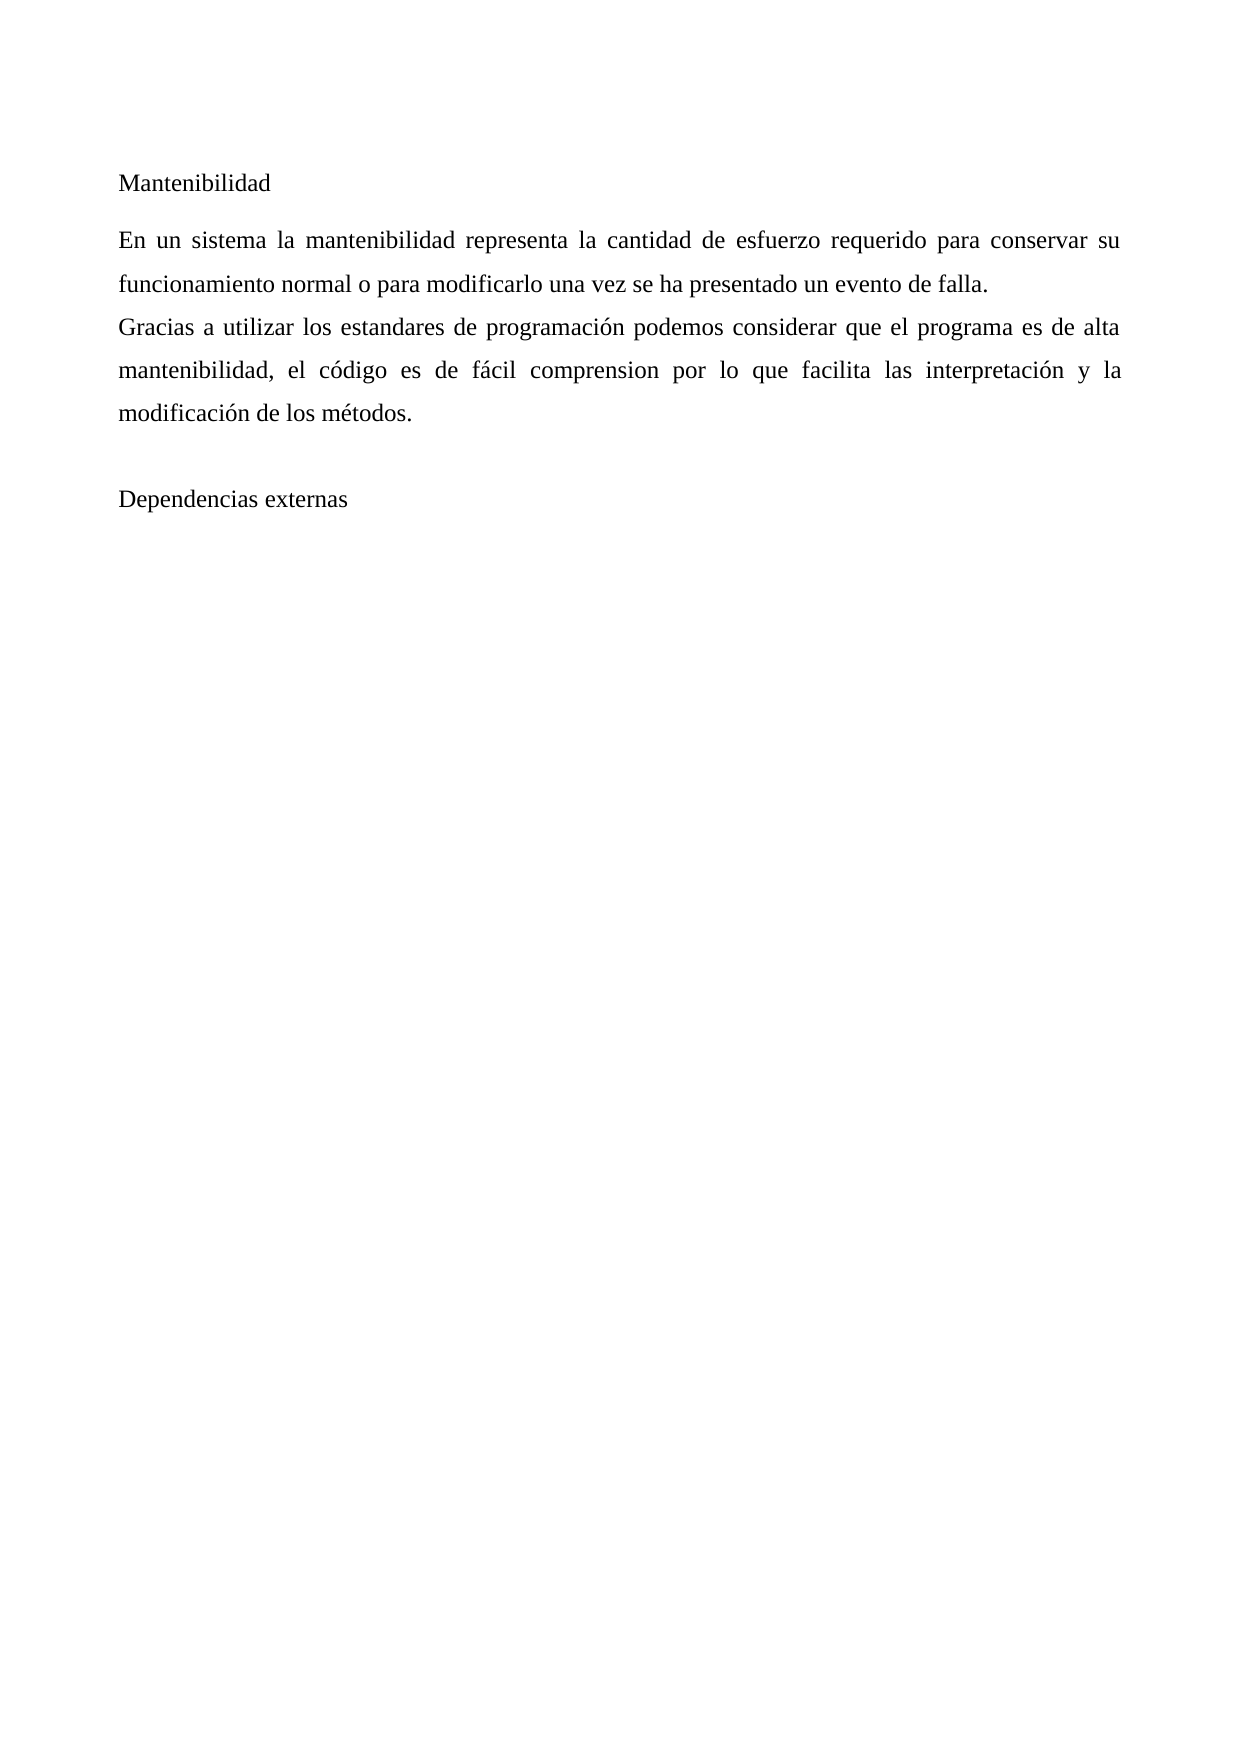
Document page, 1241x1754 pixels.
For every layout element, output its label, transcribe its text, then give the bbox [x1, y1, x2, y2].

text Gracias a utilizar los estandares de programación podemos considerar que el programa es de alta mantenibilidad, el código es de fácil comprension por lo que facilita las interpretación y la modificación de los métodos. [118, 312, 1122, 427]
subtitle Mantenibilidad [118, 168, 1122, 197]
text Dependencias externas [118, 484, 1122, 513]
text En un sistema la mantenibilidad representa la cantidad de esfuerzo requerido para conservar su funcionamiento normal o para modificarlo una vez se ha presentado un evento de falla. [118, 226, 1122, 297]
